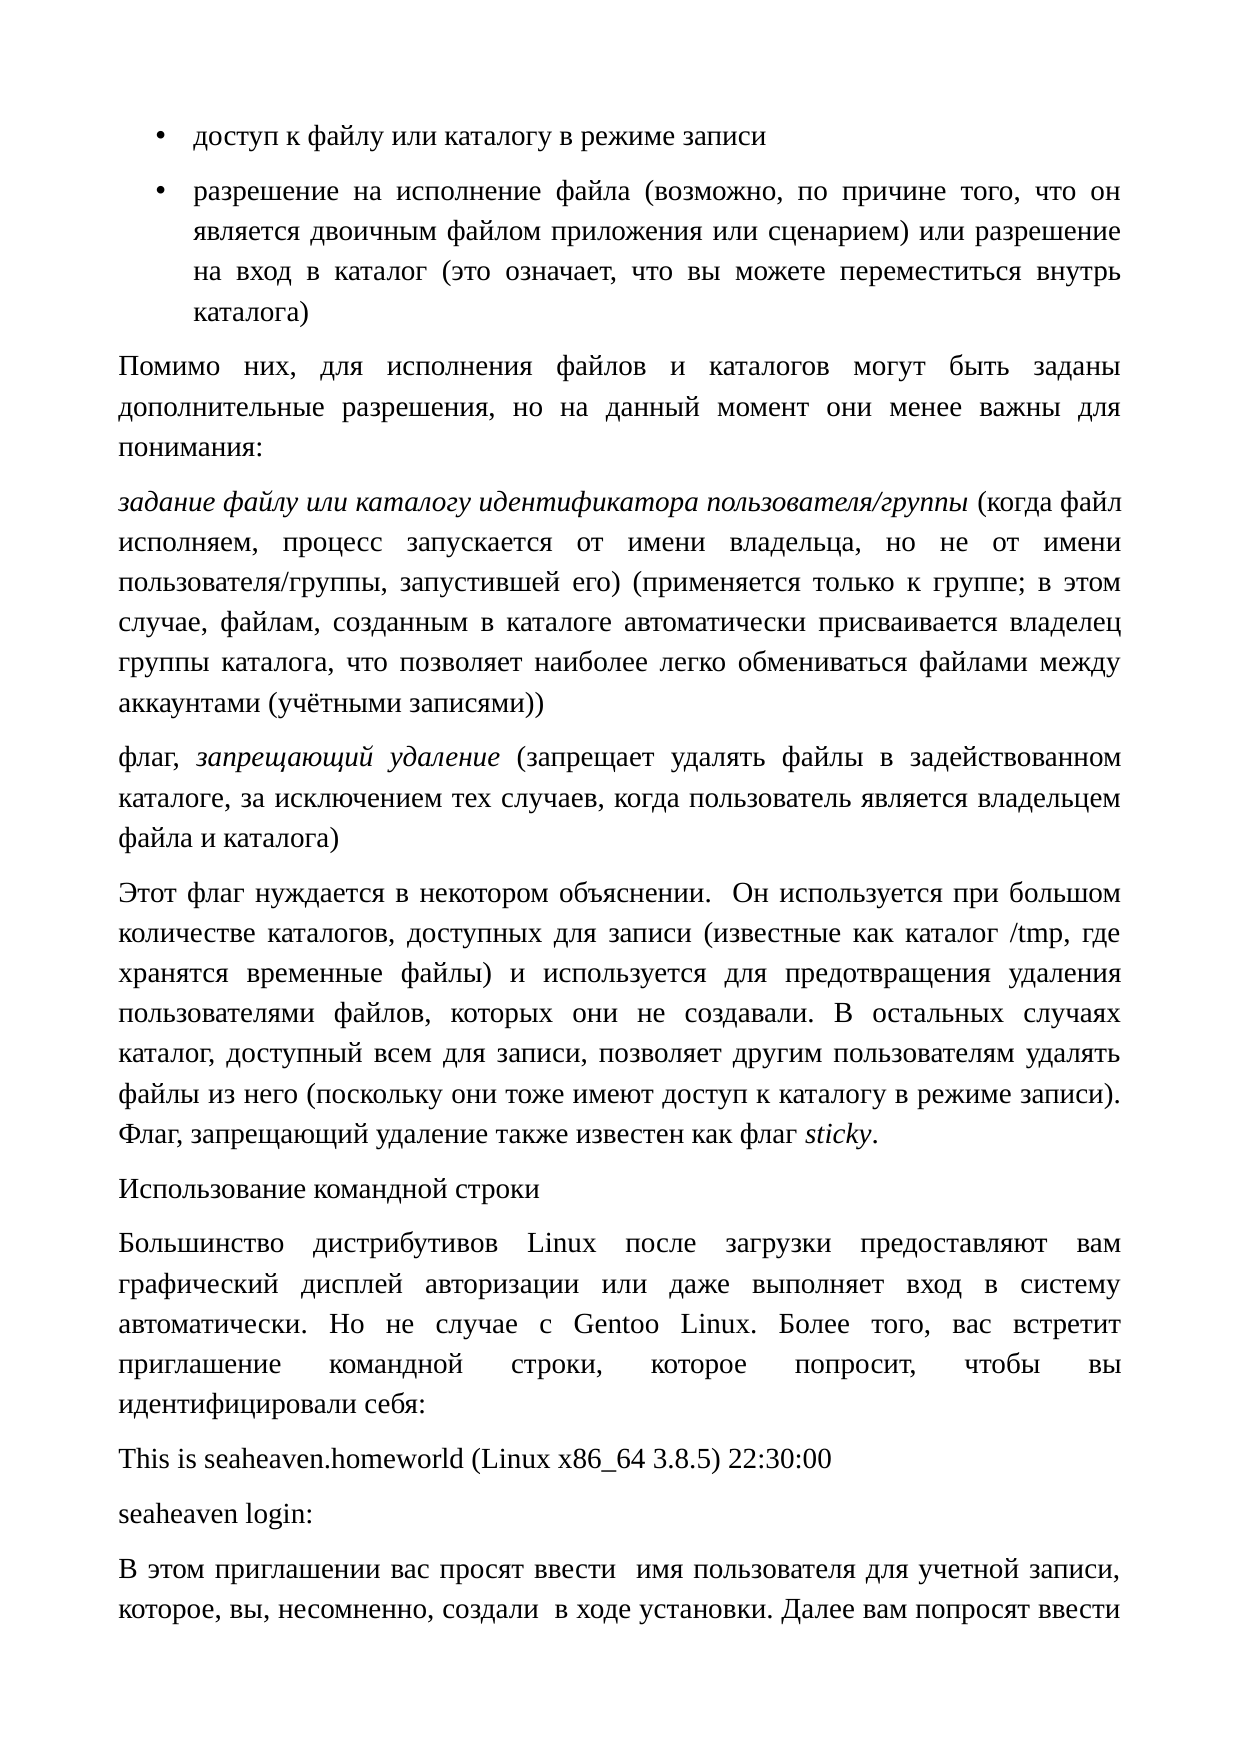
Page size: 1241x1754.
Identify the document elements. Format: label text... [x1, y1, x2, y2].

text Этот флаг нуждается в некотором объяснении. Он используется при большом количестве каталогов, доступных для записи (известные как каталог /tmp, где хранятся временные файлы) и используется для предотвращения удаления пользователями файлов, которых они не создавали. В остальных случаях каталог, доступный всем для записи, позволяет другим пользователям удалять файлы из него (поскольку они тоже имеют доступ к каталогу в режиме записи). Флаг, запрещающий удаление также известен как флаг sticky. [118, 875, 1122, 1149]
text задание файлу или каталогу идентификатора пользователя/группы (когда файл исполняем, процесс запускается от имени владельца, но не от имени пользователя/группы, запустившей его) (применяется только к группе; в этом случае, файлам, созданным в каталоге автоматически присваивается владелец группы каталога, что позволяет наиболее легко обмениваться файлами между аккаунтами (учётными записями)) [118, 484, 1122, 718]
list разрешение на исполнение файла (возможно, по причине того, что он является двоичным файлом приложения или сценарием) или разрешение на вход в каталог (это означает, что вы можете переместиться внутрь каталога) [156, 173, 1122, 327]
text В этом приглашении вас просят ввести имя пользователя для учетной записи, которое, вы, несомненно, создали в ходе установки. Далее вам попросят ввести [118, 1551, 1122, 1624]
text Большинство дистрибутивов Linux после загрузки предоставляют вам графический дисплей авторизации или даже выполняет вход в систему автоматически. Но не случае с Gentoo Linux. Более того, вас встретит приглашение командной строки, которое попросит, чтобы вы идентифицировали себя: [118, 1226, 1122, 1420]
text Помимо них, для исполнения файлов и каталогов могут быть заданы дополнительные разрешения, но на данный момент они менее важны для понимания: [118, 348, 1122, 462]
text Использование командной строки [118, 1171, 1122, 1204]
text seaheaven login: [118, 1496, 1122, 1529]
text This is seaheaven.homeworld (Linux x86_64 3.8.5) 22:30:00 [118, 1441, 1122, 1475]
text флаг, запрещающий удаление (запрещает удалять файлы в задействованном каталоге, за исключением тех случаев, когда пользователь является владельцем файла и каталога) [118, 739, 1122, 853]
list доступ к файлу или каталогу в режиме записи [156, 118, 1122, 152]
